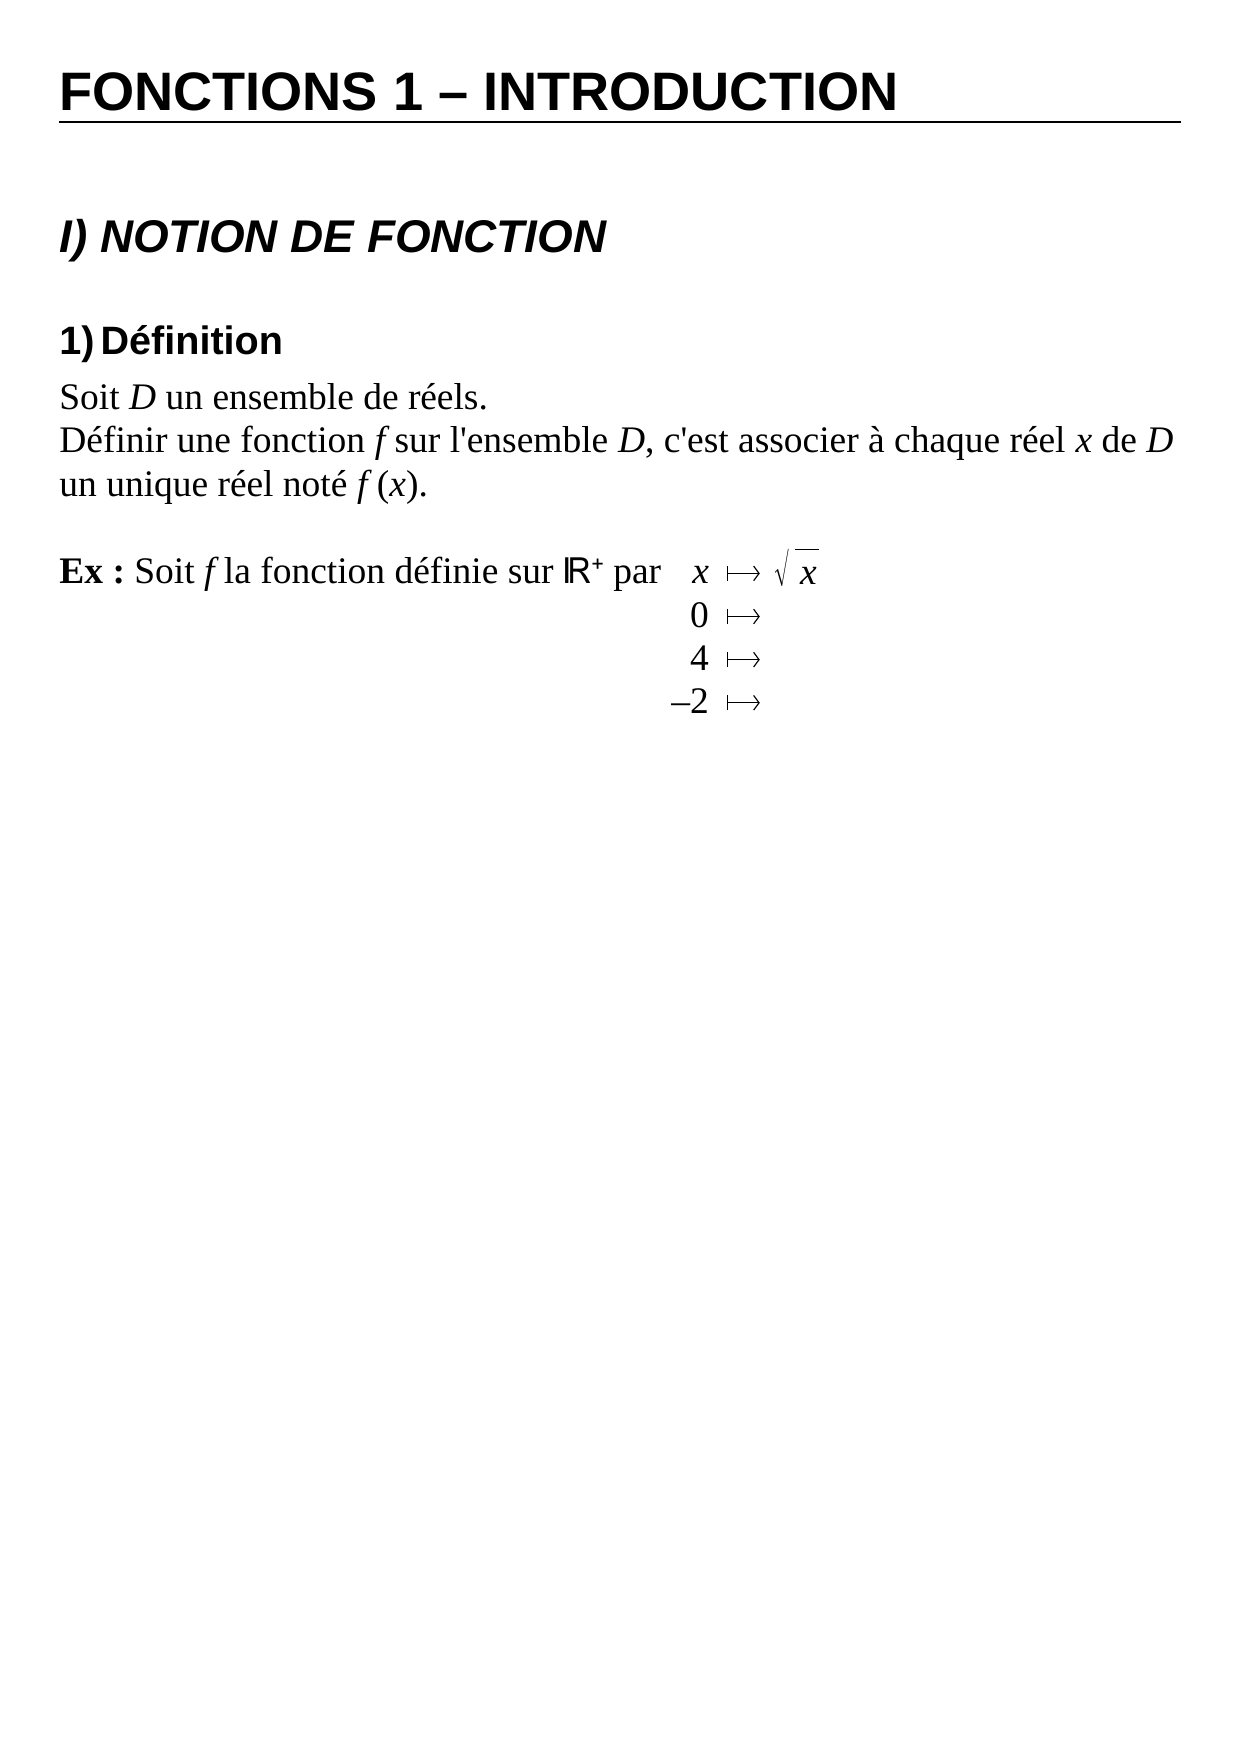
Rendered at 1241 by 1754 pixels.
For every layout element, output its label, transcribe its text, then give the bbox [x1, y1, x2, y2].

text Soit D un ensemble de réels. [59, 375, 1181, 418]
list Notion de fonction [59, 210, 1181, 262]
text Ex : Soit f la fonction définie sur ℝ+ par x [59, 547, 1181, 592]
text 4 [59, 635, 1181, 678]
list Définition [59, 317, 1181, 363]
text Définir une fonction f sur l'ensemble D, c'est associer à chaque réel x de D un unique réel noté f (x). [59, 418, 1181, 504]
text –2 [59, 678, 1181, 721]
text 0 [59, 592, 1181, 635]
text Fonctions 1 – Introduction [59, 59, 1181, 121]
